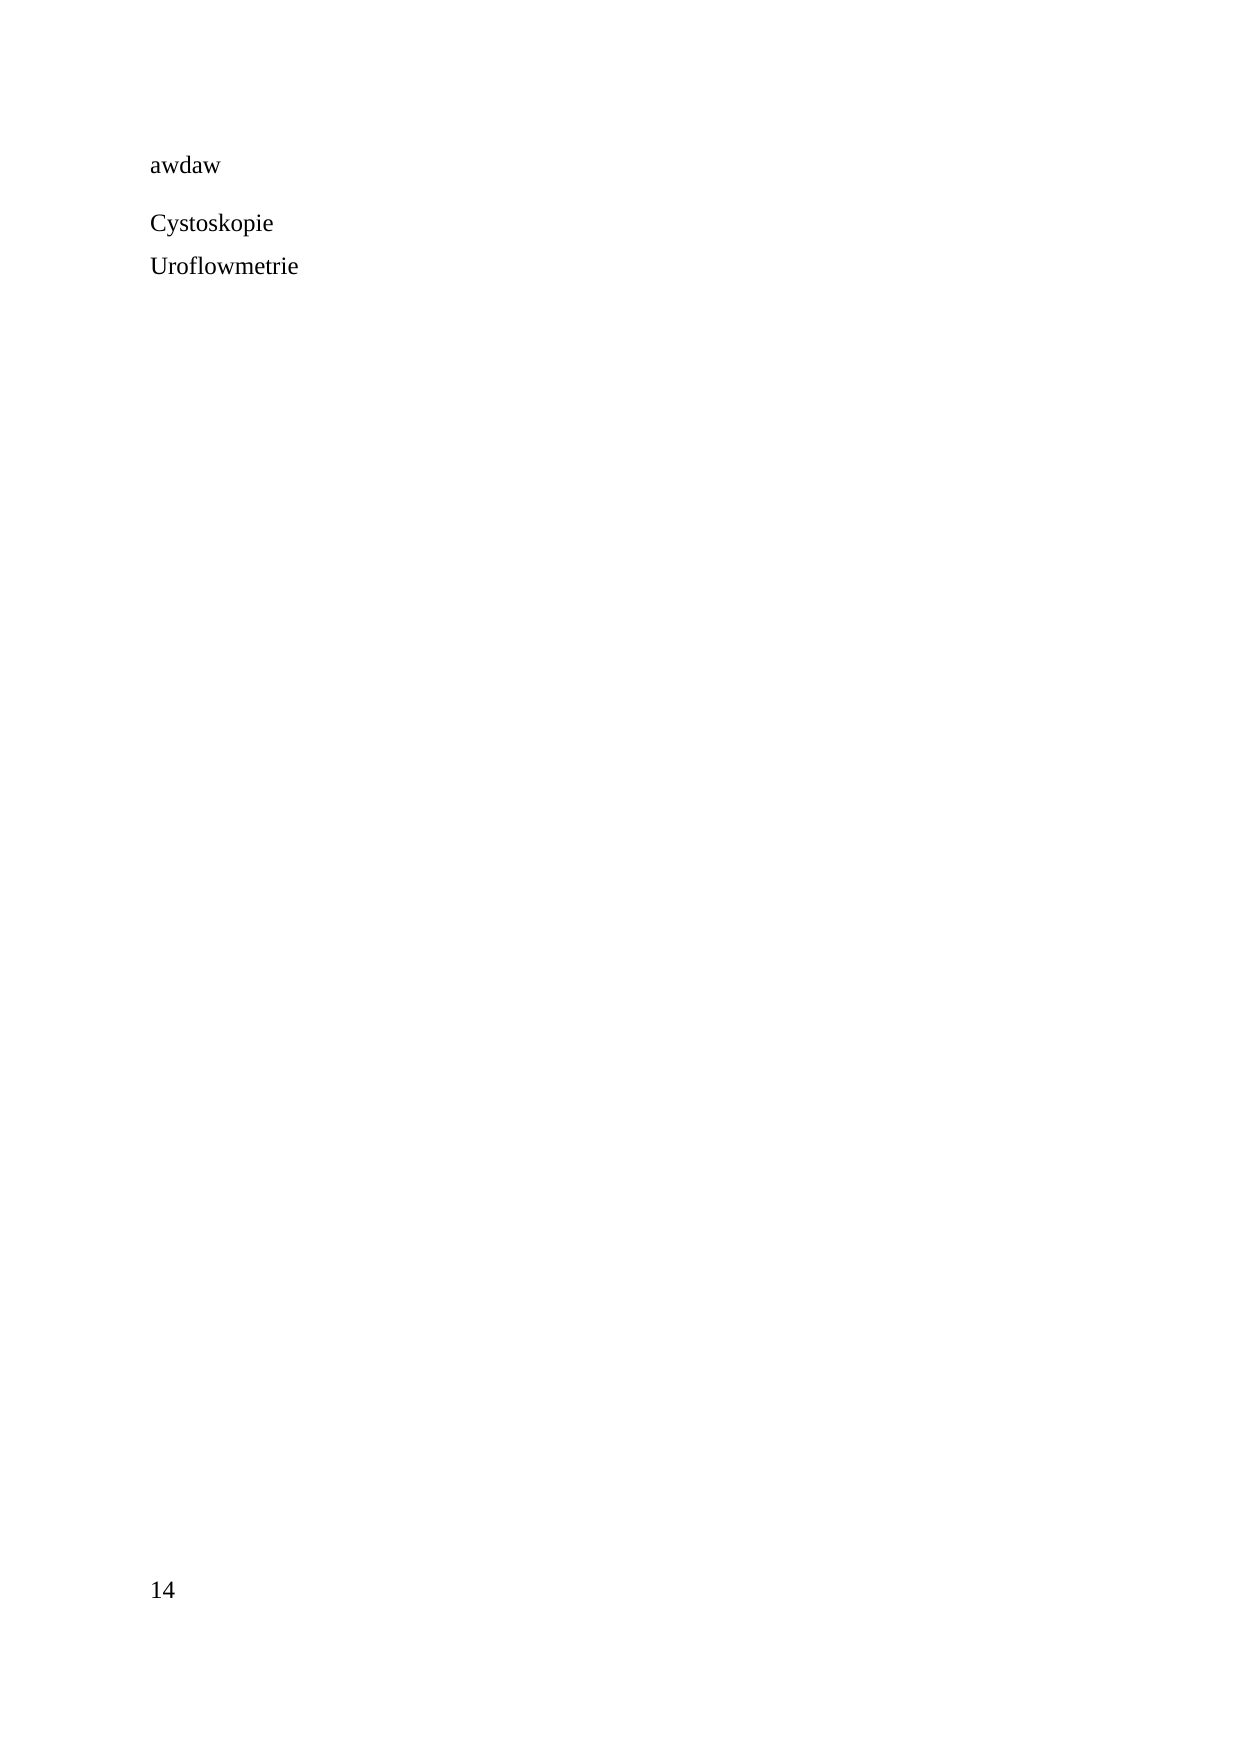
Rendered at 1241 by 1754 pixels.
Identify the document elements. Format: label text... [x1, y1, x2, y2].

text Cystoskopie [150, 208, 1090, 237]
text Uroflowmetrie [150, 251, 1090, 280]
